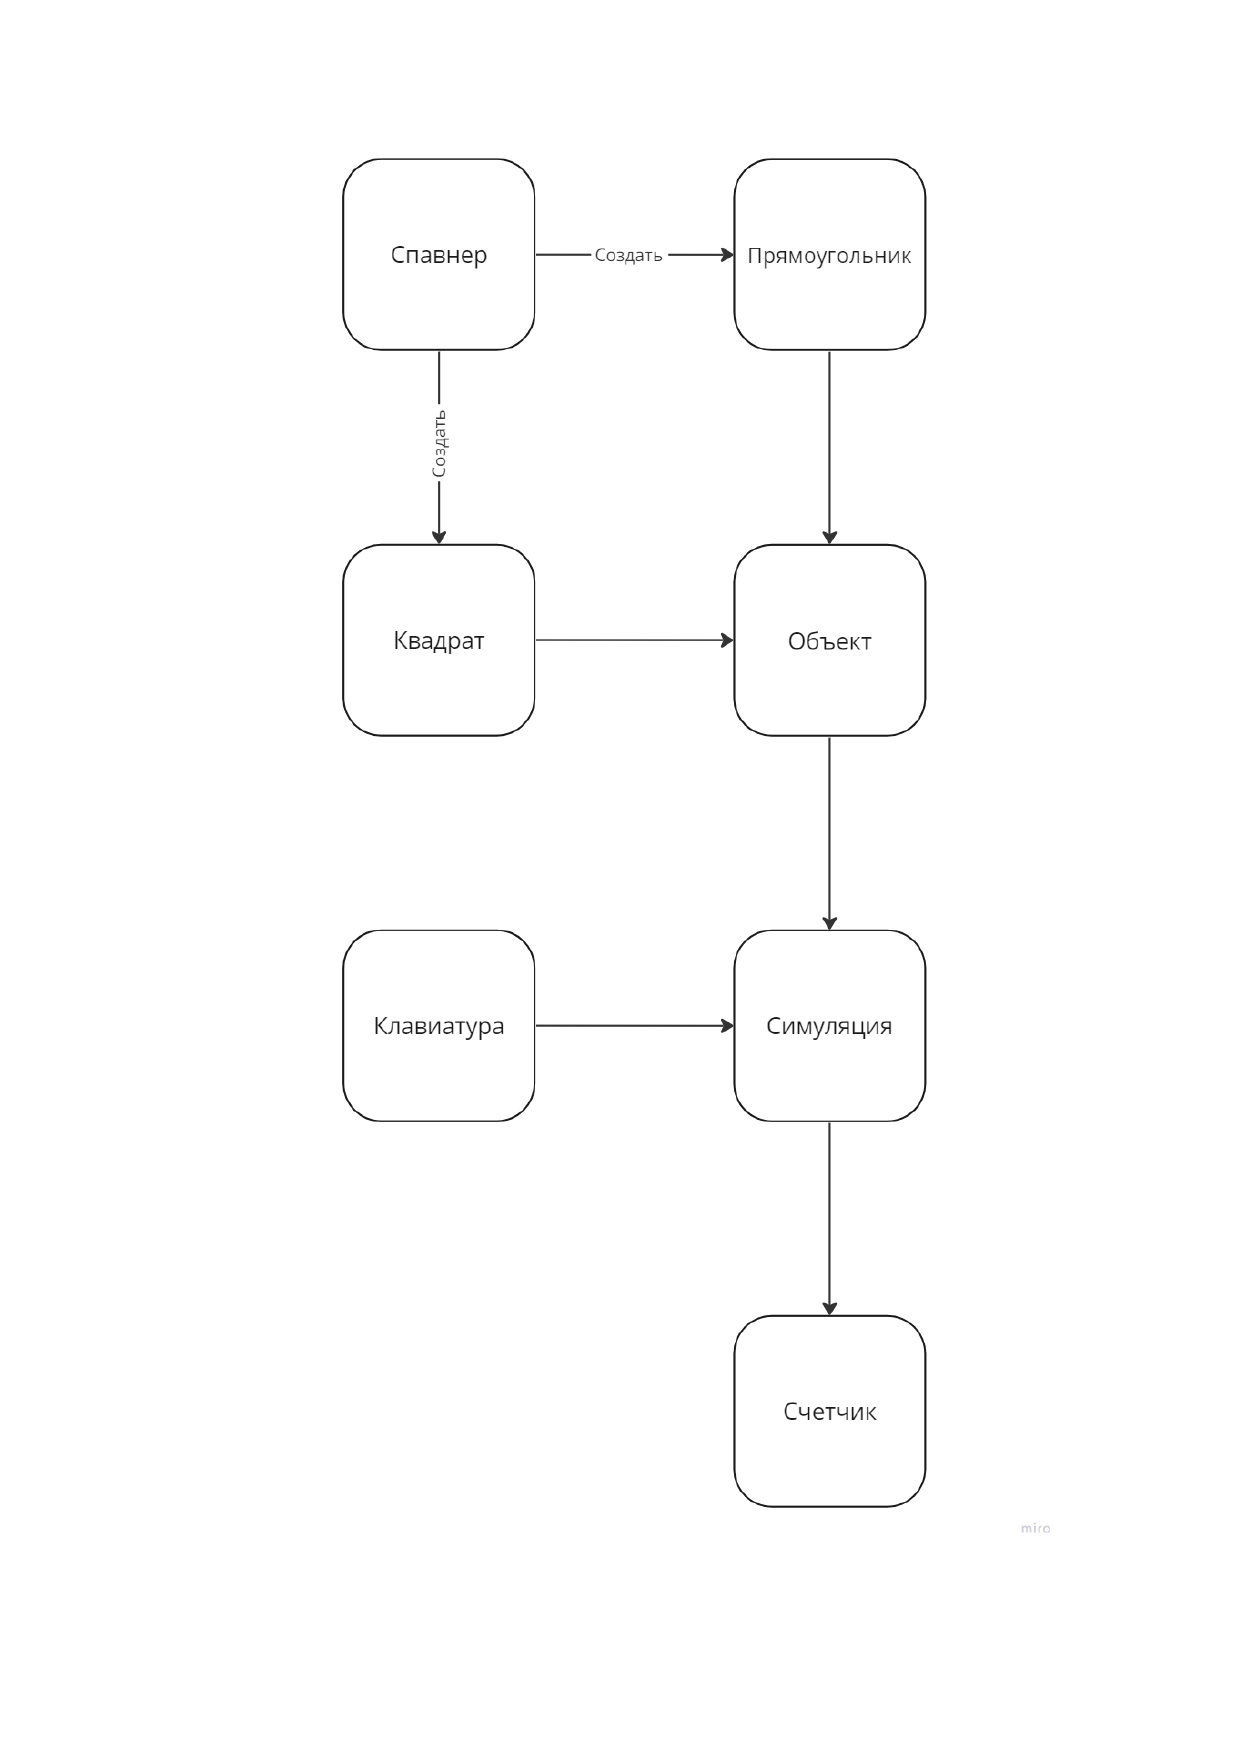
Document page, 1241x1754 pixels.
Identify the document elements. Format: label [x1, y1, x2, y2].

picture [170, 118, 1070, 1553]
